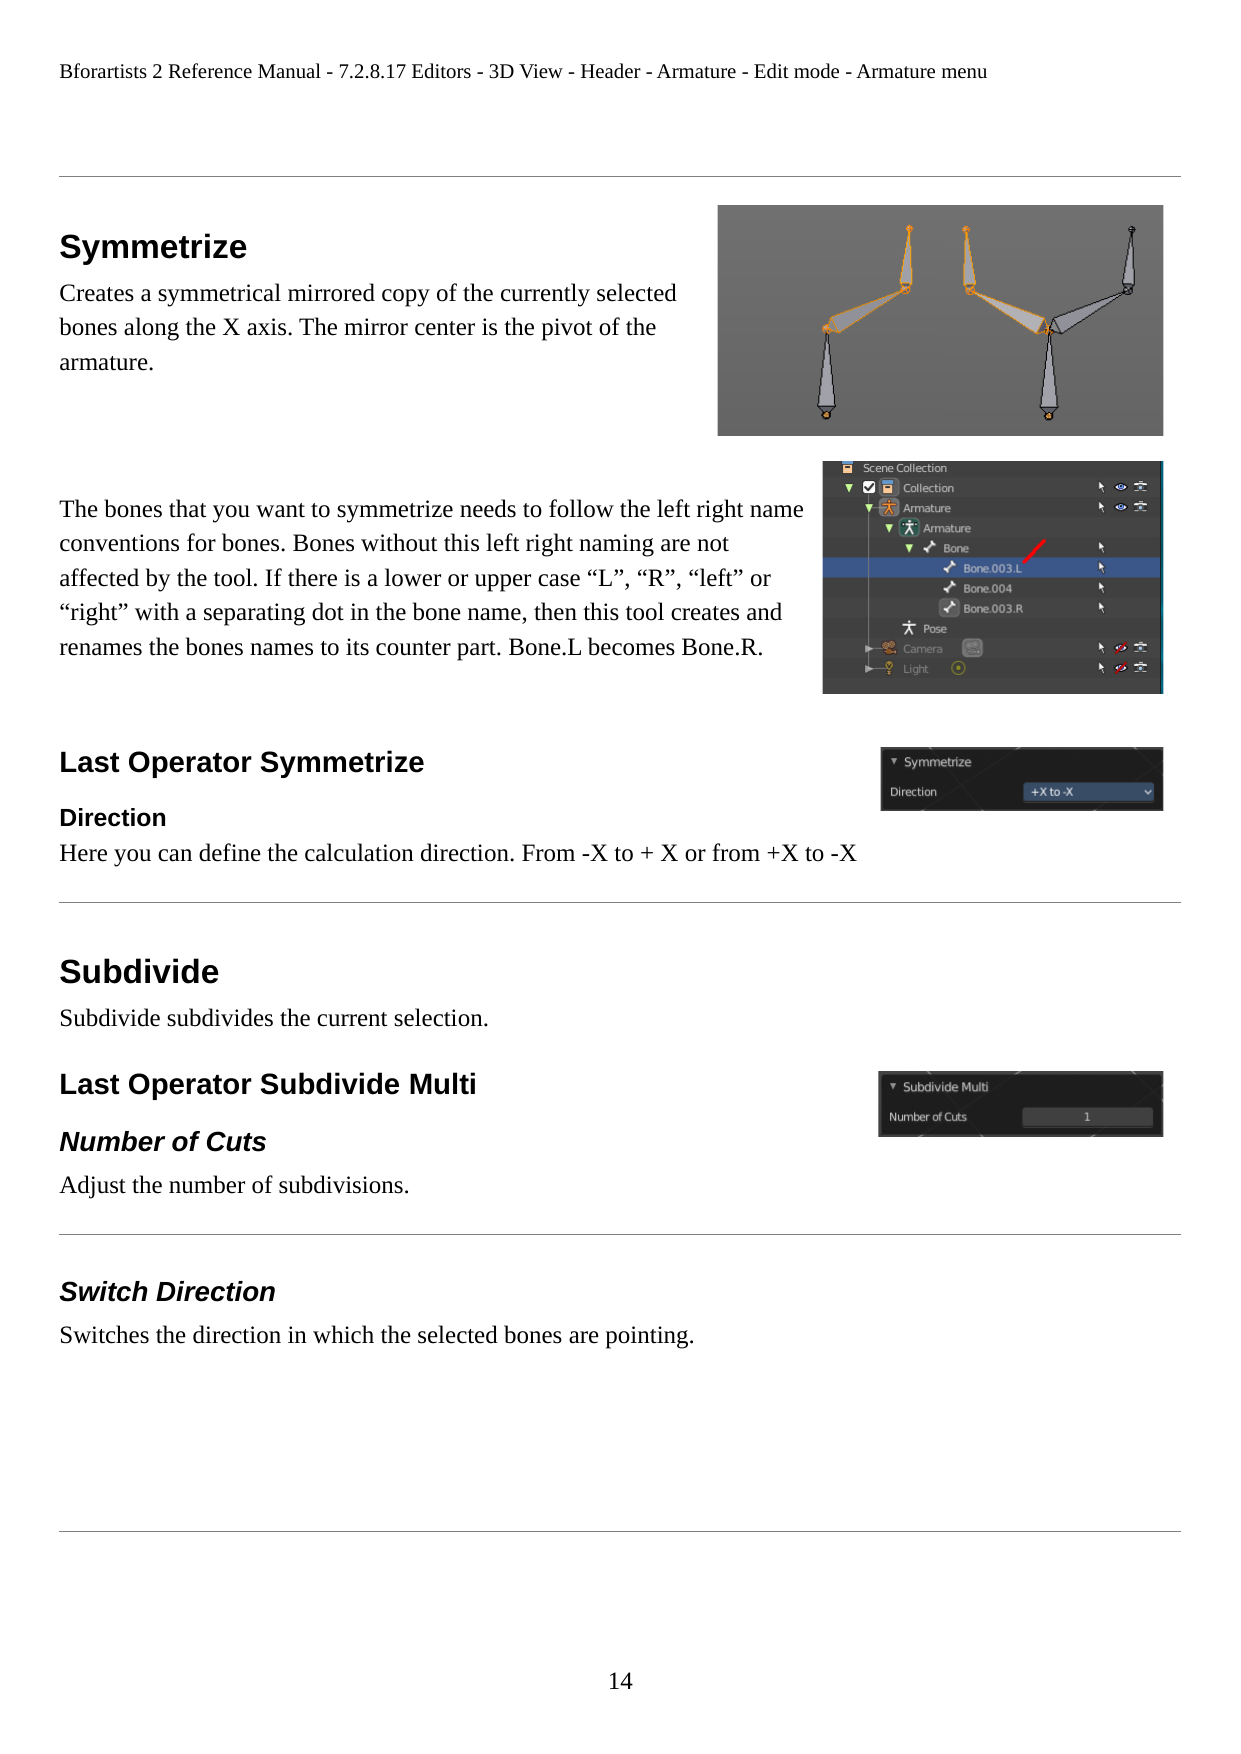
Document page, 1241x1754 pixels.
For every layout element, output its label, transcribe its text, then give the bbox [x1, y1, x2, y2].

subtitle Last Operator Symmetrize [59, 744, 1181, 778]
subtitle [1164, 227, 1181, 265]
picture [878, 1071, 1164, 1137]
text Switches the direction in which the selected bones are pointing. [59, 1320, 1181, 1349]
picture [822, 461, 1164, 694]
subtitle Subdivide [59, 952, 1181, 991]
picture [880, 747, 1164, 811]
text Subdivide subdivides the current selection. [59, 1003, 1181, 1032]
text Adjust the number of subdivisions. [59, 1170, 1181, 1199]
subtitle Direction [59, 803, 1181, 832]
text The bones that you want to symmetrize needs to follow the left right name conventions for bones. Bones without this left right naming are not affected by the tool. If there is a lower or upper case “L”, “R”, “left” or “right” with a separating dot in the bone name, then this tool creates and renames the bones names to its counter part. Bone.L becomes Bone.R. [59, 494, 822, 661]
text Creates a symmetrical mirrored copy of the currently selected bones along the X axis. The mirror center is the pivot of the armature. [59, 278, 717, 376]
subtitle Symmetrize [59, 227, 717, 265]
text Here you can define the calculation direction. From -X to + X or from +X to -X [59, 838, 1181, 867]
picture [717, 205, 1164, 436]
subtitle Last Operator Subdivide Multi [59, 1067, 1181, 1101]
subtitle Number of Cuts [59, 1126, 1181, 1158]
subtitle Switch Direction [59, 1276, 1181, 1308]
